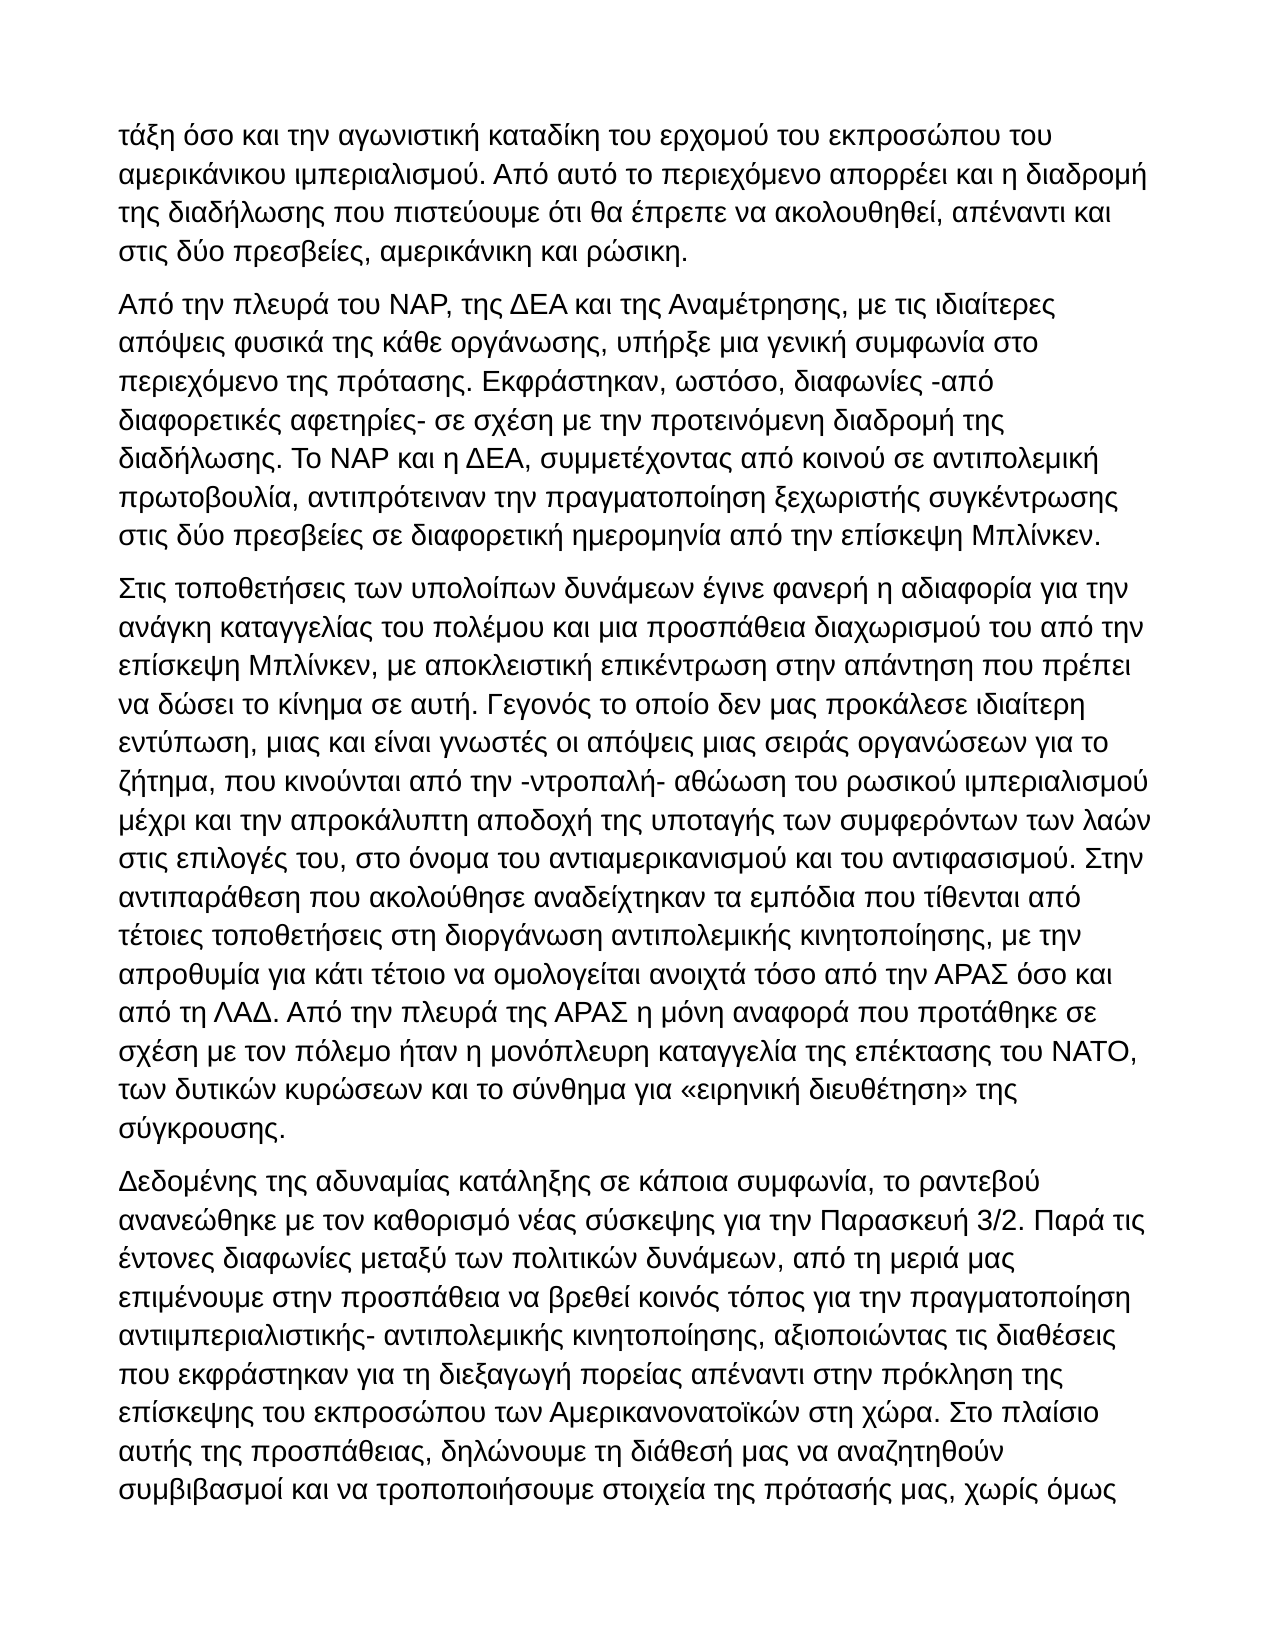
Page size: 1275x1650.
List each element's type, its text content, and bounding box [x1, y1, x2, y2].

text Δεδομένης της αδυναμίας κατάληξης σε κάποια συμφωνία, το ραντεβού ανανεώθηκε με τον καθορισμό νέας σύσκεψης για την Παρασκευή 3/2. Παρά τις έντονες διαφωνίες μεταξύ των πολιτικών δυνάμεων, από τη μεριά μας επιμένουμε στην προσπάθεια να βρεθεί κοινός τόπος για την πραγματοποίηση αντιιμπεριαλιστικής- αντιπολεμικής κινητοποίησης, αξιοποιώντας τις διαθέσεις που εκφράστηκαν για τη διεξαγωγή πορείας απέναντι στην πρόκληση της επίσκεψης του εκπροσώπου των Αμερικανονατοϊκών στη χώρα. Στο πλαίσιο αυτής της προσπάθειας, δηλώνουμε τη διάθεσή μας να αναζητηθούν συμβιβασμοί και να τροποποιήσουμε στοιχεία της πρότασής μας, χωρίς όμως [118, 1164, 1157, 1506]
text Στις τοποθετήσεις των υπολοίπων δυνάμεων έγινε φανερή η αδιαφορία για την ανάγκη καταγγελίας του πολέμου και μια προσπάθεια διαχωρισμού του από την επίσκεψη Μπλίνκεν, με αποκλειστική επικέντρωση στην απάντηση που πρέπει να δώσει το κίνημα σε αυτή. Γεγονός το οποίο δεν μας προκάλεσε ιδιαίτερη εντύπωση, μιας και είναι γνωστές οι απόψεις μιας σειράς οργανώσεων για το ζήτημα, που κινούνται από την -ντροπαλή- αθώωση του ρωσικού ιμπεριαλισμού μέχρι και την απροκάλυπτη αποδοχή της υποταγής των συμφερόντων των λαών στις επιλογές του, στο όνομα του αντιαμερικανισμού και του αντιφασισμού. Στην αντιπαράθεση που ακολούθησε αναδείχτηκαν τα εμπόδια που τίθενται από τέτοιες τοποθετήσεις στη διοργάνωση αντιπολεμικής κινητοποίησης, με την απροθυμία για κάτι τέτοιο να ομολογείται ανοιχτά τόσο από την ΑΡΑΣ όσο και από τη ΛΑΔ. Από την πλευρά της ΑΡΑΣ η μόνη αναφορά που προτάθηκε σε σχέση με τον πόλεμο ήταν η μονόπλευρη καταγγελία της επέκτασης του ΝΑΤΟ, των δυτικών κυρώσεων και το σύνθημα για «ειρηνική διευθέτηση» της σύγκρουσης. [118, 571, 1157, 1144]
text τάξη όσο και την αγωνιστική καταδίκη του ερχομού του εκπροσώπου του αμερικάνικου ιμπεριαλισμού. Από αυτό το περιεχόμενο απορρέει και η διαδρομή της διαδήλωσης που πιστεύουμε ότι θα έπρεπε να ακολουθηθεί, απέναντι και στις δύο πρεσβείες, αμερικάνικη και ρώσικη. [118, 118, 1157, 267]
text Από την πλευρά του ΝΑΡ, της ΔΕΑ και της Αναμέτρησης, με τις ιδιαίτερες απόψεις φυσικά της κάθε οργάνωσης, υπήρξε μια γενική συμφωνία στο περιεχόμενο της πρότασης. Εκφράστηκαν, ωστόσο, διαφωνίες -από διαφορετικές αφετηρίες- σε σχέση με την προτεινόμενη διαδρομή της διαδήλωσης. Το ΝΑΡ και η ΔΕΑ, συμμετέχοντας από κοινού σε αντιπολεμική πρωτοβουλία, αντιπρότειναν την πραγματοποίηση ξεχωριστής συγκέντρωσης στις δύο πρεσβείες σε διαφορετική ημερομηνία από την επίσκεψη Μπλίνκεν. [118, 287, 1157, 552]
